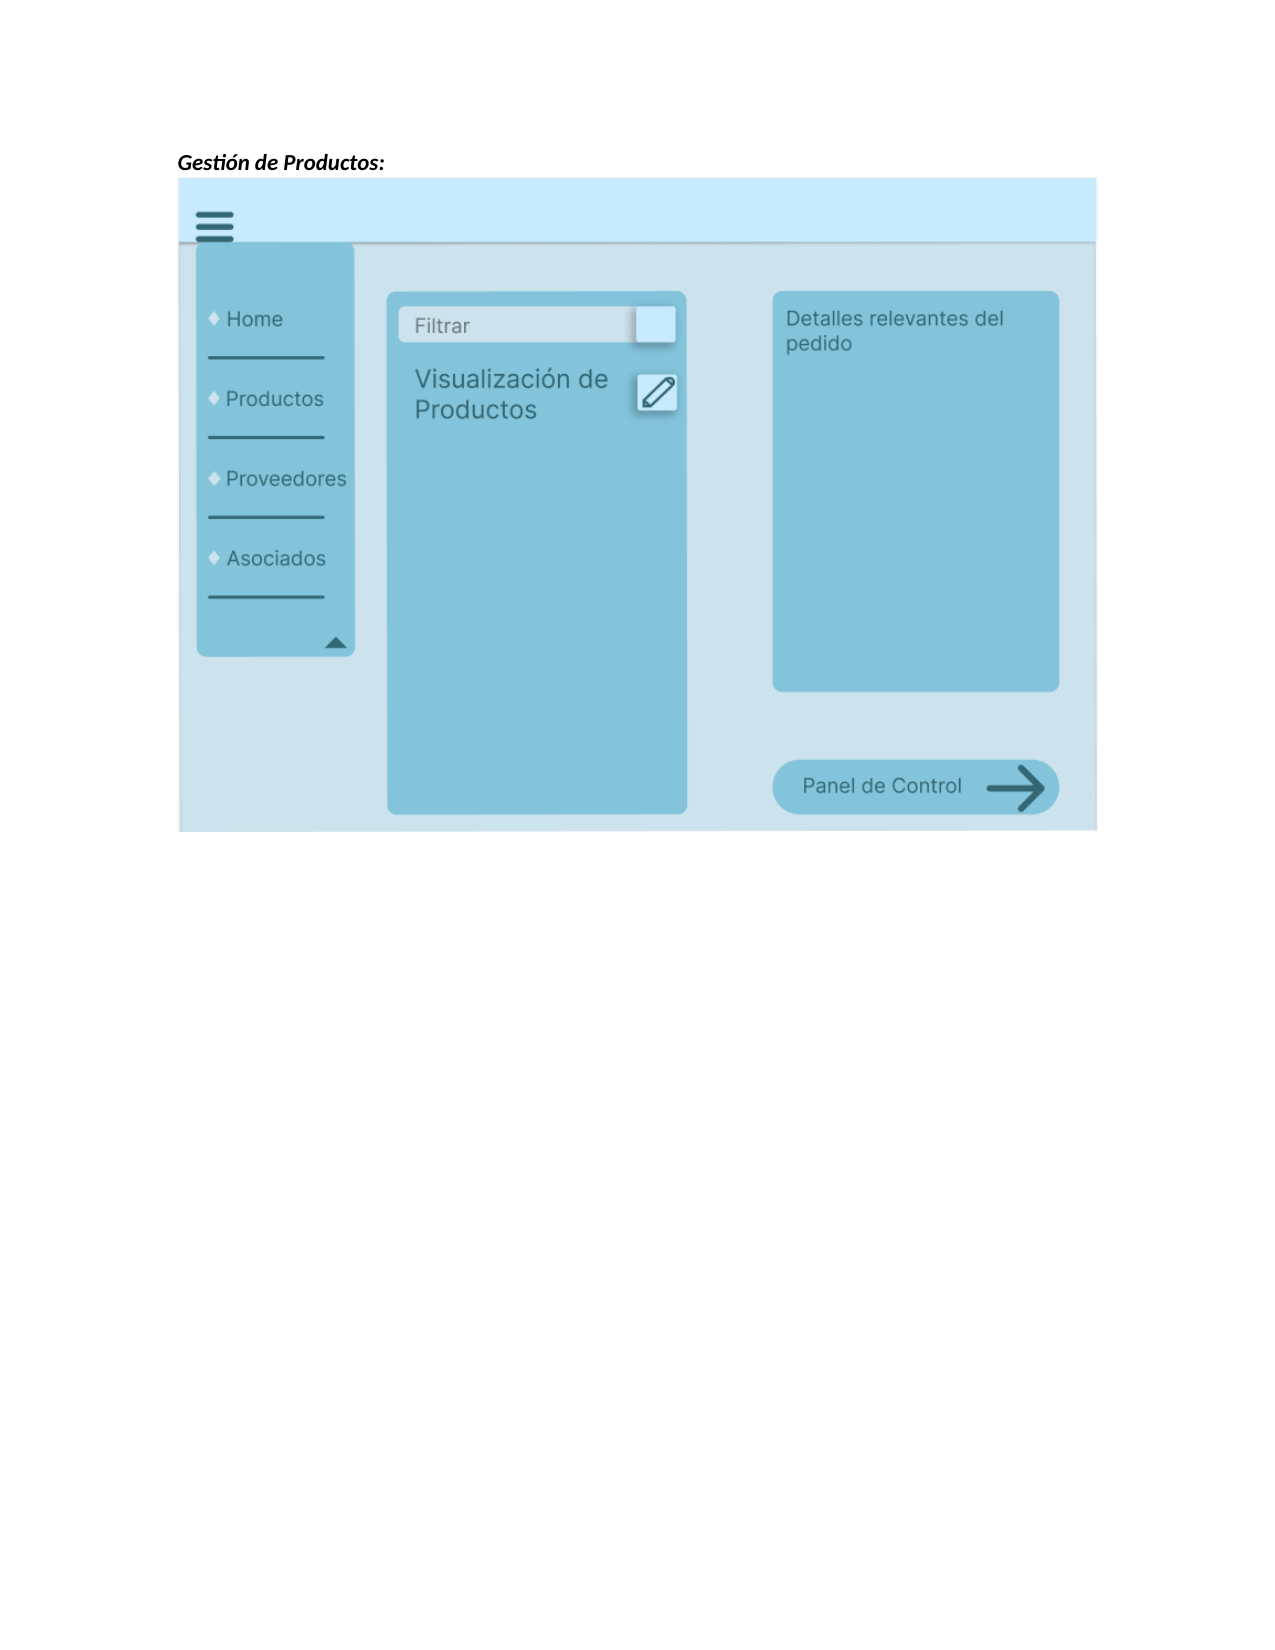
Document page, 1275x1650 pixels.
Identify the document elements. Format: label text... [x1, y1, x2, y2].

text Gestión de Productos: [177, 148, 1098, 177]
picture [177, 177, 1098, 832]
